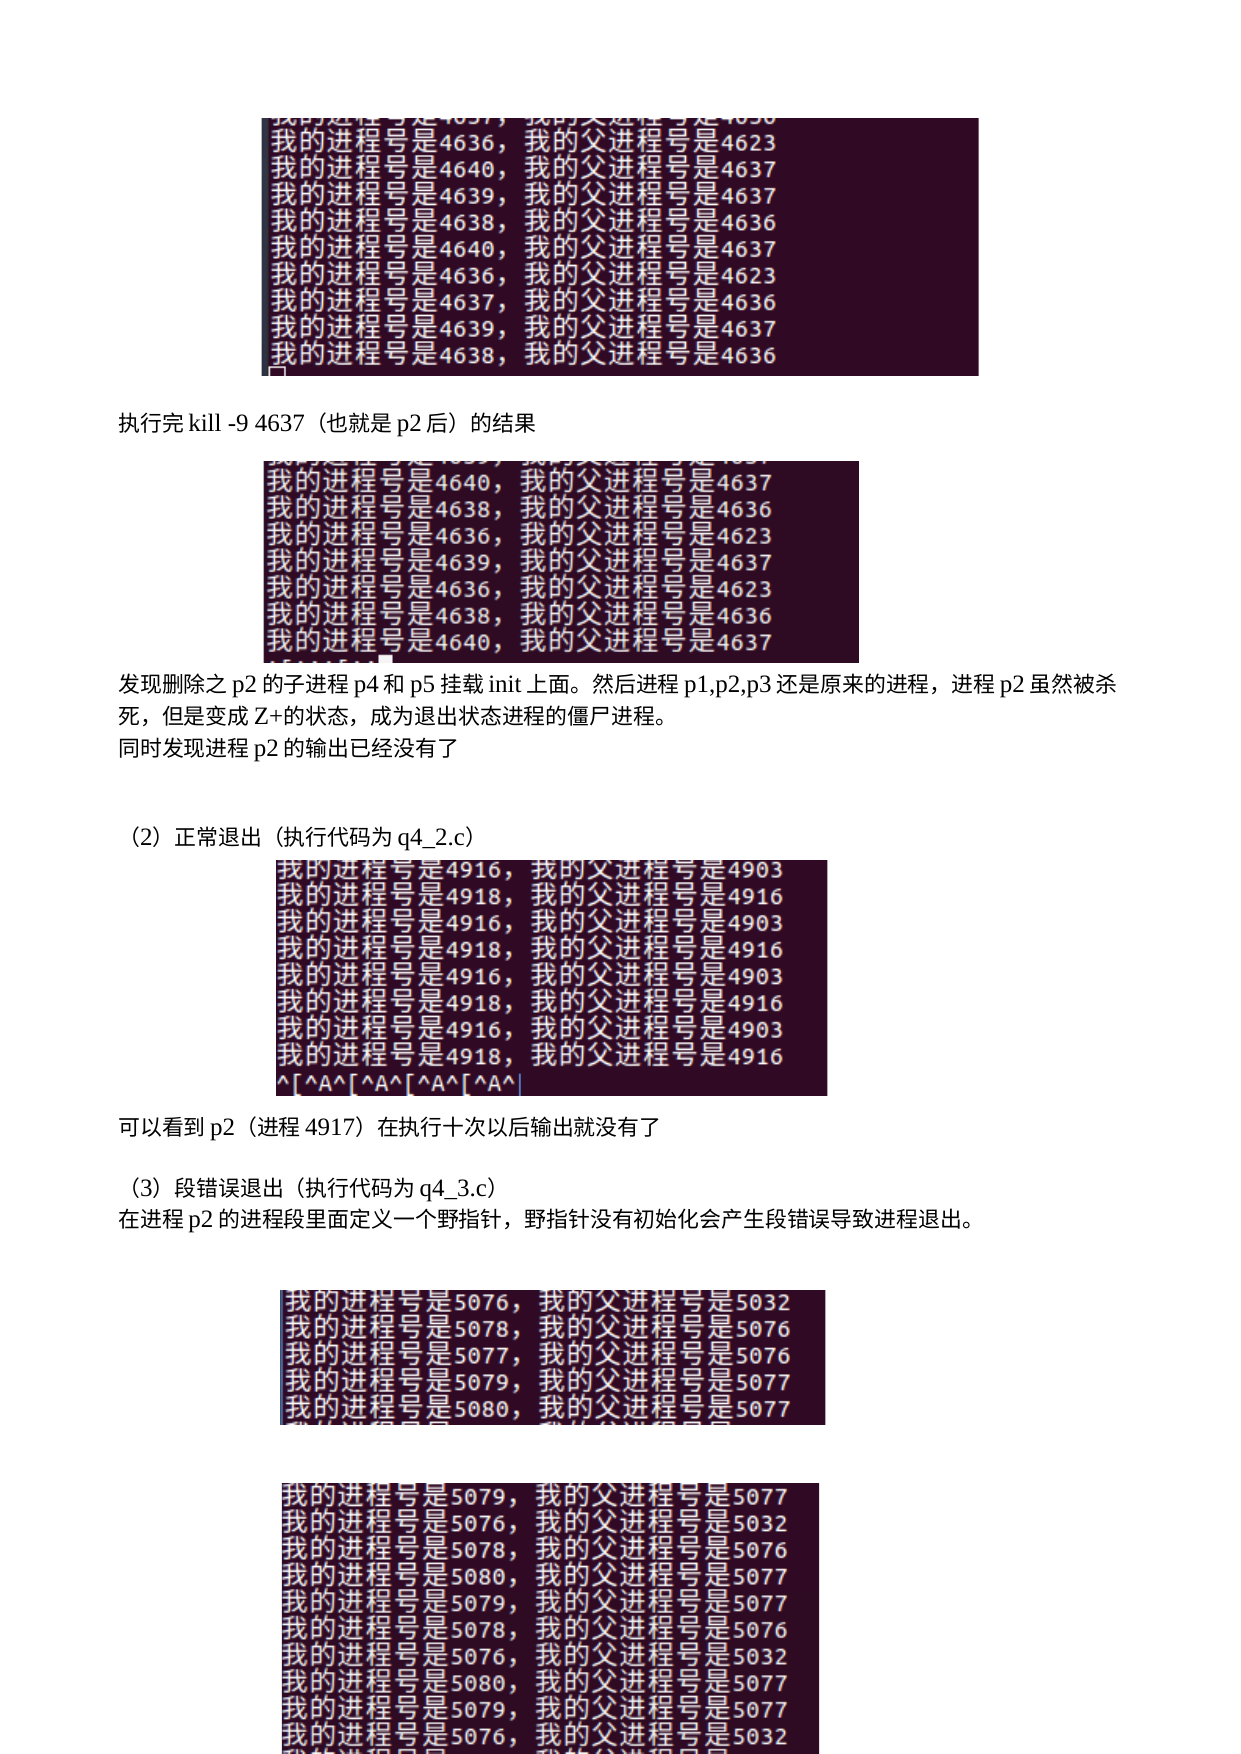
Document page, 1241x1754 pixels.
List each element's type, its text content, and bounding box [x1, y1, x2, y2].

text 可以看到p2（进程4917）在执行十次以后输出就没有了 [118, 1110, 1122, 1142]
text 发现删除之p2的子进程p4和p5挂载init上面。然后进程p1,p2,p3还是原来的进程，进程p2虽然被杀死，但是变成Z+的状态，成为退出状态进程的僵尸进程。 [118, 667, 1122, 731]
picture [281, 1483, 820, 1754]
picture [263, 461, 859, 663]
text 执行完kill -9 4637（也就是p2后）的结果 [118, 406, 1122, 437]
text （2）正常退出（执行代码为q4_2.c） [118, 820, 1122, 851]
text （3）段错误退出（执行代码为q4_3.c） [118, 1171, 1122, 1202]
picture [261, 118, 979, 376]
text 同时发现进程p2的输出已经没有了 [118, 731, 1122, 762]
picture [280, 1290, 826, 1425]
text 在进程p2的进程段里面定义一个野指针，野指针没有初始化会产生段错误导致进程退出。 [118, 1202, 1122, 1234]
picture [276, 860, 828, 1096]
